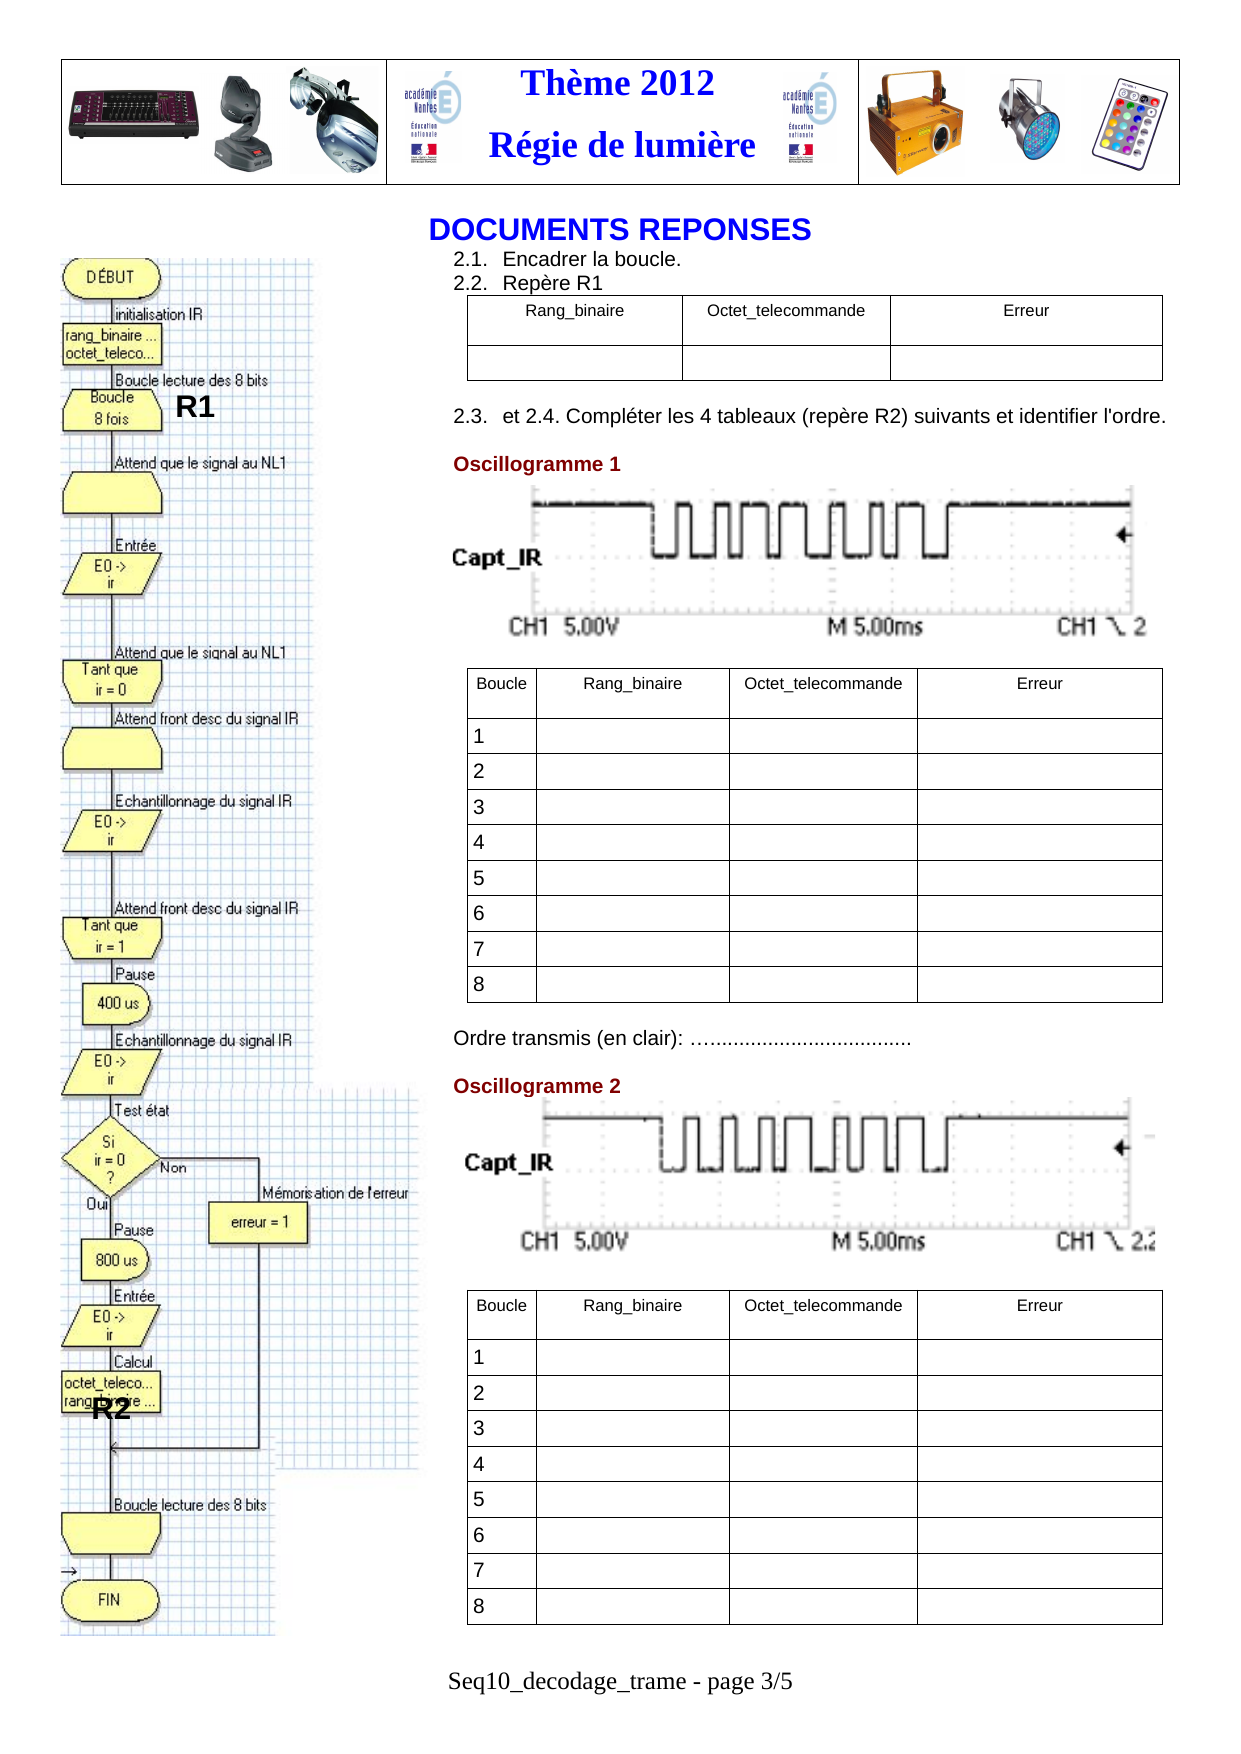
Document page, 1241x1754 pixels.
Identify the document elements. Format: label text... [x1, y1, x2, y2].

table_cell 2 [468, 1376, 536, 1410]
table_cell [537, 1340, 729, 1375]
table_cell [537, 1447, 729, 1481]
table_cell [730, 754, 917, 789]
table_cell [918, 825, 1162, 860]
table_cell 8 [468, 1589, 536, 1623]
picture [405, 71, 462, 163]
table_header Rang_binaire [468, 296, 682, 345]
table_cell [537, 1376, 729, 1410]
table_cell [918, 754, 1162, 789]
table_cell [918, 896, 1162, 931]
table_cell [537, 1518, 729, 1552]
table_cell [537, 1554, 729, 1588]
table_cell [730, 1482, 917, 1517]
table_cell [537, 1589, 729, 1623]
table_cell [730, 1589, 917, 1623]
table_cell [537, 790, 729, 824]
table_cell [918, 967, 1162, 1002]
table_cell [918, 719, 1162, 753]
text DOCUMENTS REPONSES [59, 211, 1181, 247]
table_cell 7 [468, 932, 536, 966]
table_cell [730, 1554, 917, 1588]
table_header Octet_telecommande [730, 1291, 917, 1339]
table_header Octet_telecommande [730, 669, 917, 718]
text Ordre transmis (en clair): …................................... [453, 1026, 1181, 1050]
list Encadrer la boucle. [59, 247, 1181, 271]
table_cell [730, 1447, 917, 1481]
table_header Erreur [918, 1291, 1162, 1339]
table_cell [918, 790, 1162, 824]
table_header Erreur [918, 669, 1162, 718]
table_cell [730, 790, 917, 824]
table_cell [537, 754, 729, 789]
table_header Rang_binaire [537, 1291, 729, 1339]
table_cell [537, 1411, 729, 1446]
table_cell 2 [468, 754, 536, 789]
table_cell [918, 1340, 1162, 1375]
picture [865, 66, 965, 177]
table_cell [730, 825, 917, 860]
list Repère R1 [453, 271, 1181, 295]
table_header Boucle [468, 669, 536, 718]
table_cell [468, 346, 682, 380]
table_cell 4 [468, 1447, 536, 1481]
text Oscillogramme 2 [453, 1074, 1181, 1098]
table_cell [537, 719, 729, 753]
table_cell [730, 861, 917, 895]
table_cell [537, 825, 729, 860]
table_cell [730, 719, 917, 753]
table_cell [537, 861, 729, 895]
table_cell 7 [468, 1554, 536, 1588]
table_cell [730, 1376, 917, 1410]
table_cell [683, 346, 890, 380]
table_cell [730, 1518, 917, 1552]
table_cell [918, 861, 1162, 895]
table_cell [730, 1340, 917, 1375]
table_cell 5 [468, 861, 536, 895]
table_cell [537, 1482, 729, 1517]
table_cell [918, 1518, 1162, 1552]
table_header Rang_binaire [537, 669, 729, 718]
table_cell [730, 932, 917, 966]
table_cell 6 [468, 896, 536, 931]
table_cell 1 [468, 719, 536, 753]
table_cell 3 [468, 790, 536, 824]
list et 2.4. Compléter les 4 tableaux (repère R2) suivants et identifier l'ordre. [453, 404, 1181, 428]
picture [990, 74, 1065, 163]
table_cell 6 [468, 1518, 536, 1552]
table_cell [918, 1589, 1162, 1623]
picture [67, 66, 379, 174]
table_header Boucle [468, 1291, 536, 1339]
table_cell [537, 932, 729, 966]
picture [1081, 75, 1179, 174]
text Oscillogramme 1 [453, 452, 1181, 476]
table_cell [918, 1554, 1162, 1588]
table_cell 8 [468, 967, 536, 1002]
table_cell 1 [468, 1340, 536, 1375]
table_header Octet_telecommande [683, 296, 890, 345]
table_cell [918, 1482, 1162, 1517]
table_header Erreur [891, 296, 1162, 345]
picture [783, 72, 837, 163]
table_cell [730, 896, 917, 931]
table_cell [537, 896, 729, 931]
picture [60, 258, 453, 1636]
table_cell [537, 967, 729, 1002]
table_cell [918, 1411, 1162, 1446]
table_cell [918, 1447, 1162, 1481]
table_cell 5 [468, 1482, 536, 1517]
table_cell 4 [468, 825, 536, 860]
table_cell [730, 967, 917, 1002]
table_cell [918, 932, 1162, 966]
table_cell [730, 1411, 917, 1446]
table_cell 3 [468, 1411, 536, 1446]
table_cell [918, 1376, 1162, 1410]
table_cell [891, 346, 1162, 380]
